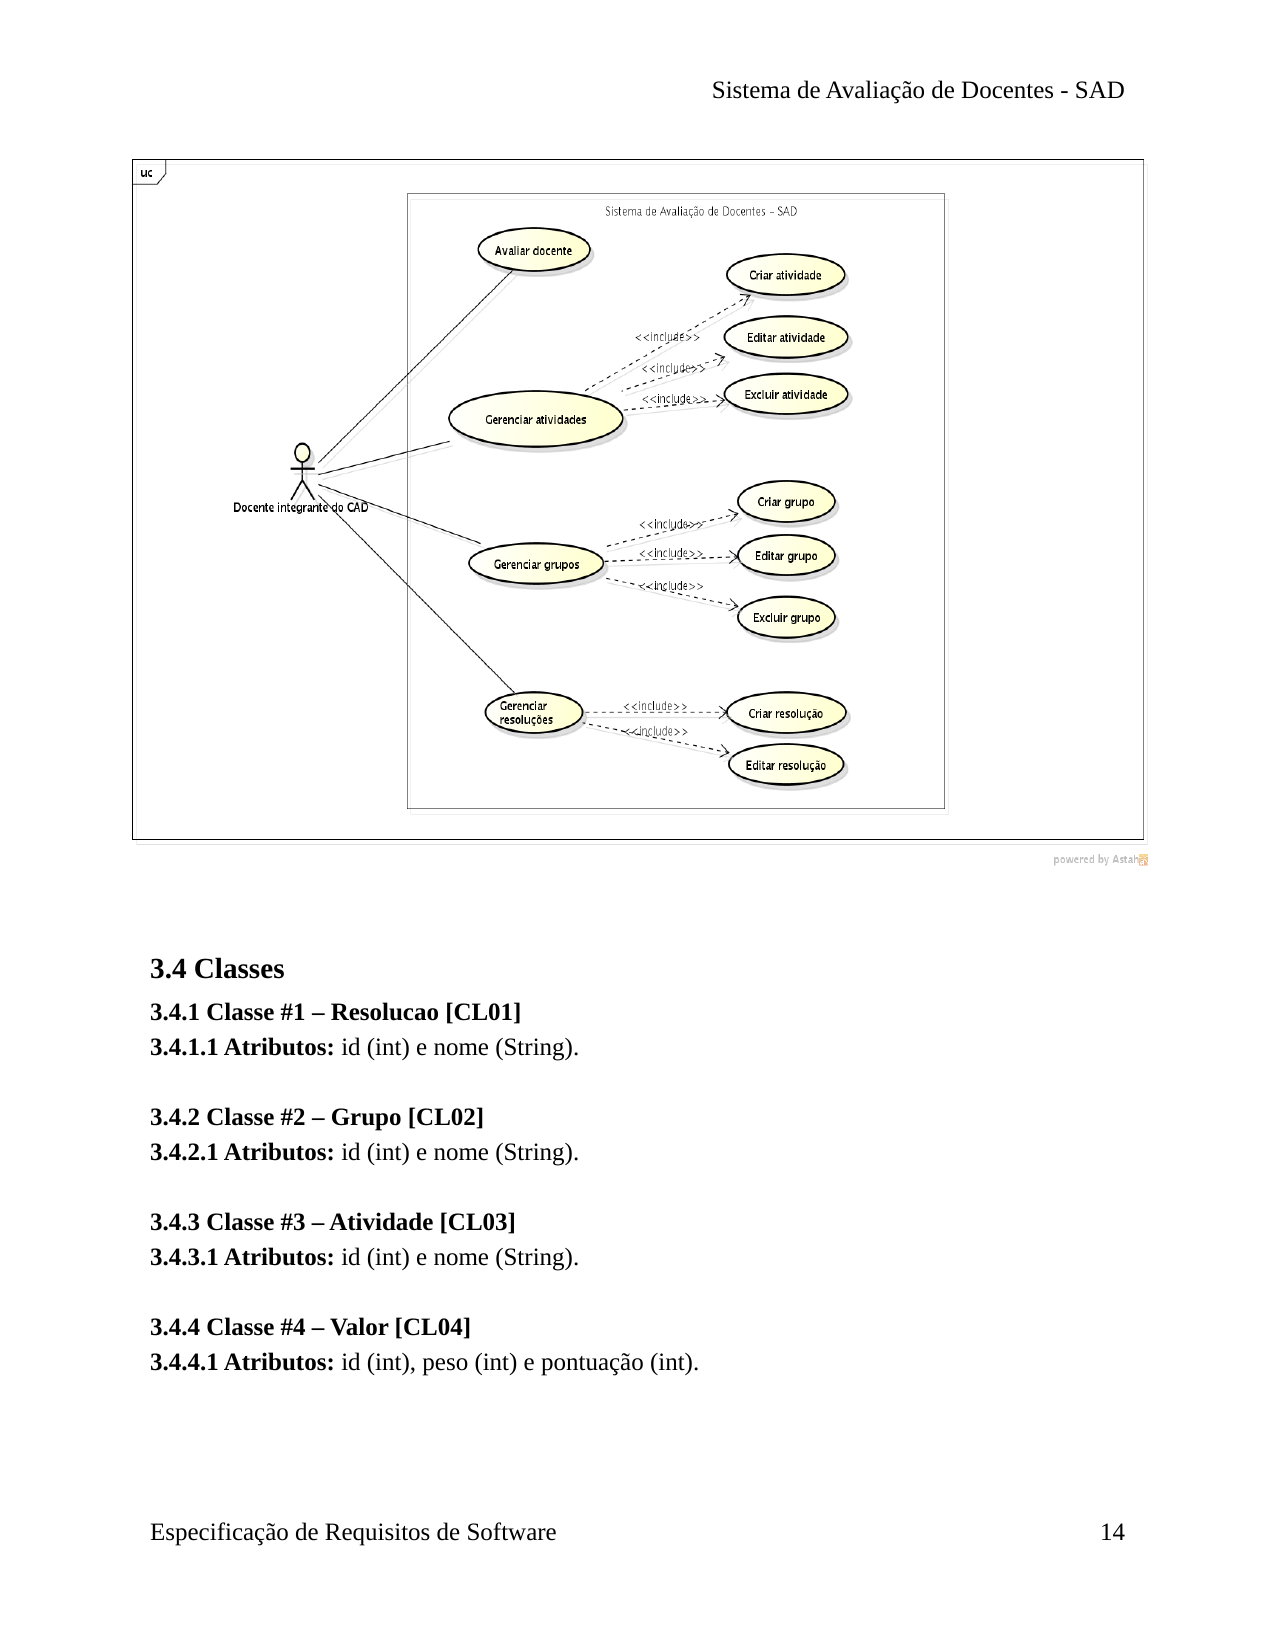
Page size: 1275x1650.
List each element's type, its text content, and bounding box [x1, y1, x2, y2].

subtitle 3.4.3 Classe #3 – Atividade [CL03] [150, 1207, 1125, 1236]
subtitle 3.4.1 Classe #1 – Resolucao [CL01] [150, 997, 1125, 1026]
subtitle 3.4.4 Classe #4 – Valor [CL04] [150, 1312, 1125, 1341]
subtitle 3.4.2 Classe #2 – Grupo [CL02] [150, 1102, 1125, 1131]
subtitle 3.4 Classes [150, 951, 1125, 984]
picture [124, 150, 1151, 869]
text 3.4.3.1 Atributos: id (int) e nome (String). [150, 1242, 1125, 1271]
text 3.4.4.1 Atributos: id (int), peso (int) e pontuação (int). [150, 1347, 1125, 1376]
text 3.4.2.1 Atributos: id (int) e nome (String). [150, 1137, 1125, 1166]
text 3.4.1.1 Atributos: id (int) e nome (String). [150, 1032, 1125, 1061]
